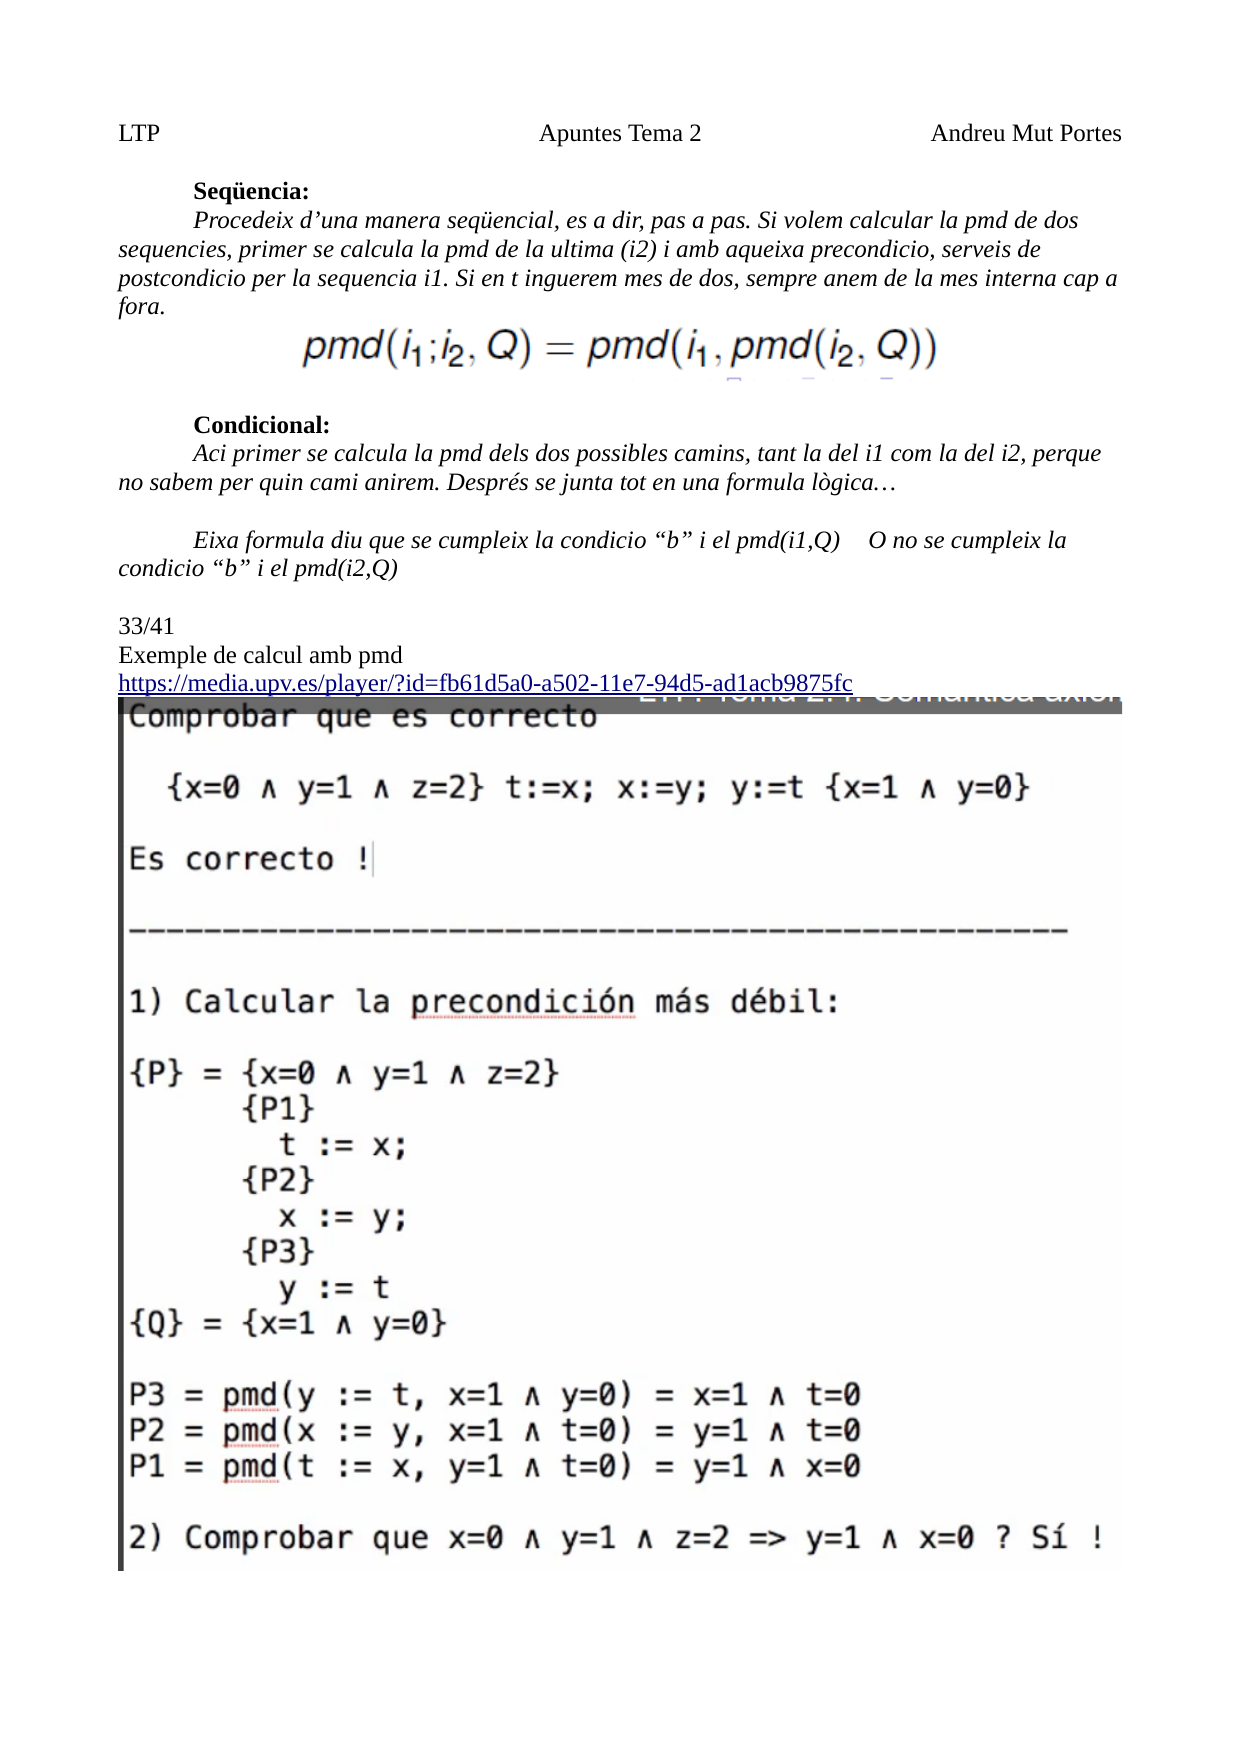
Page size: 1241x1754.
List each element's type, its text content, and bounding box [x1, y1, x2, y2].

text https://media.upv.es/player/?id=fb61d5a0-a502-11e7-94d5-ad1acb9875fc [118, 668, 1122, 697]
picture [118, 697, 1123, 1571]
text Condicional: [118, 410, 1122, 438]
text Aci primer se calcula la pmd dels dos possibles camins, tant la del i1 com la del i2, perque no sabem per quin cami anirem. Després se junta tot en una formula lògica… [118, 438, 1122, 496]
text Eixa formula diu que se cumpleix la condicio “b” i el pmd(i1,Q) O no se cumpleix la condicio “b” i el pmd(i2,Q) [118, 525, 1122, 582]
text 33/41 [118, 611, 1122, 640]
text Exemple de calcul amb pmd [118, 640, 1122, 668]
text Seqüencia: [118, 176, 1122, 205]
text Procedeix d’una manera seqüencial, es a dir, pas a pas. Si volem calcular la pmd de dos sequencies, primer se calcula la pmd de la ultima (i2) i amb aqueixa precondicio, serveis de postcondicio per la sequencia i1. Si en t inguerem mes de dos, sempre anem de la mes interna cap a fora. [118, 205, 1122, 320]
picture [292, 320, 948, 381]
